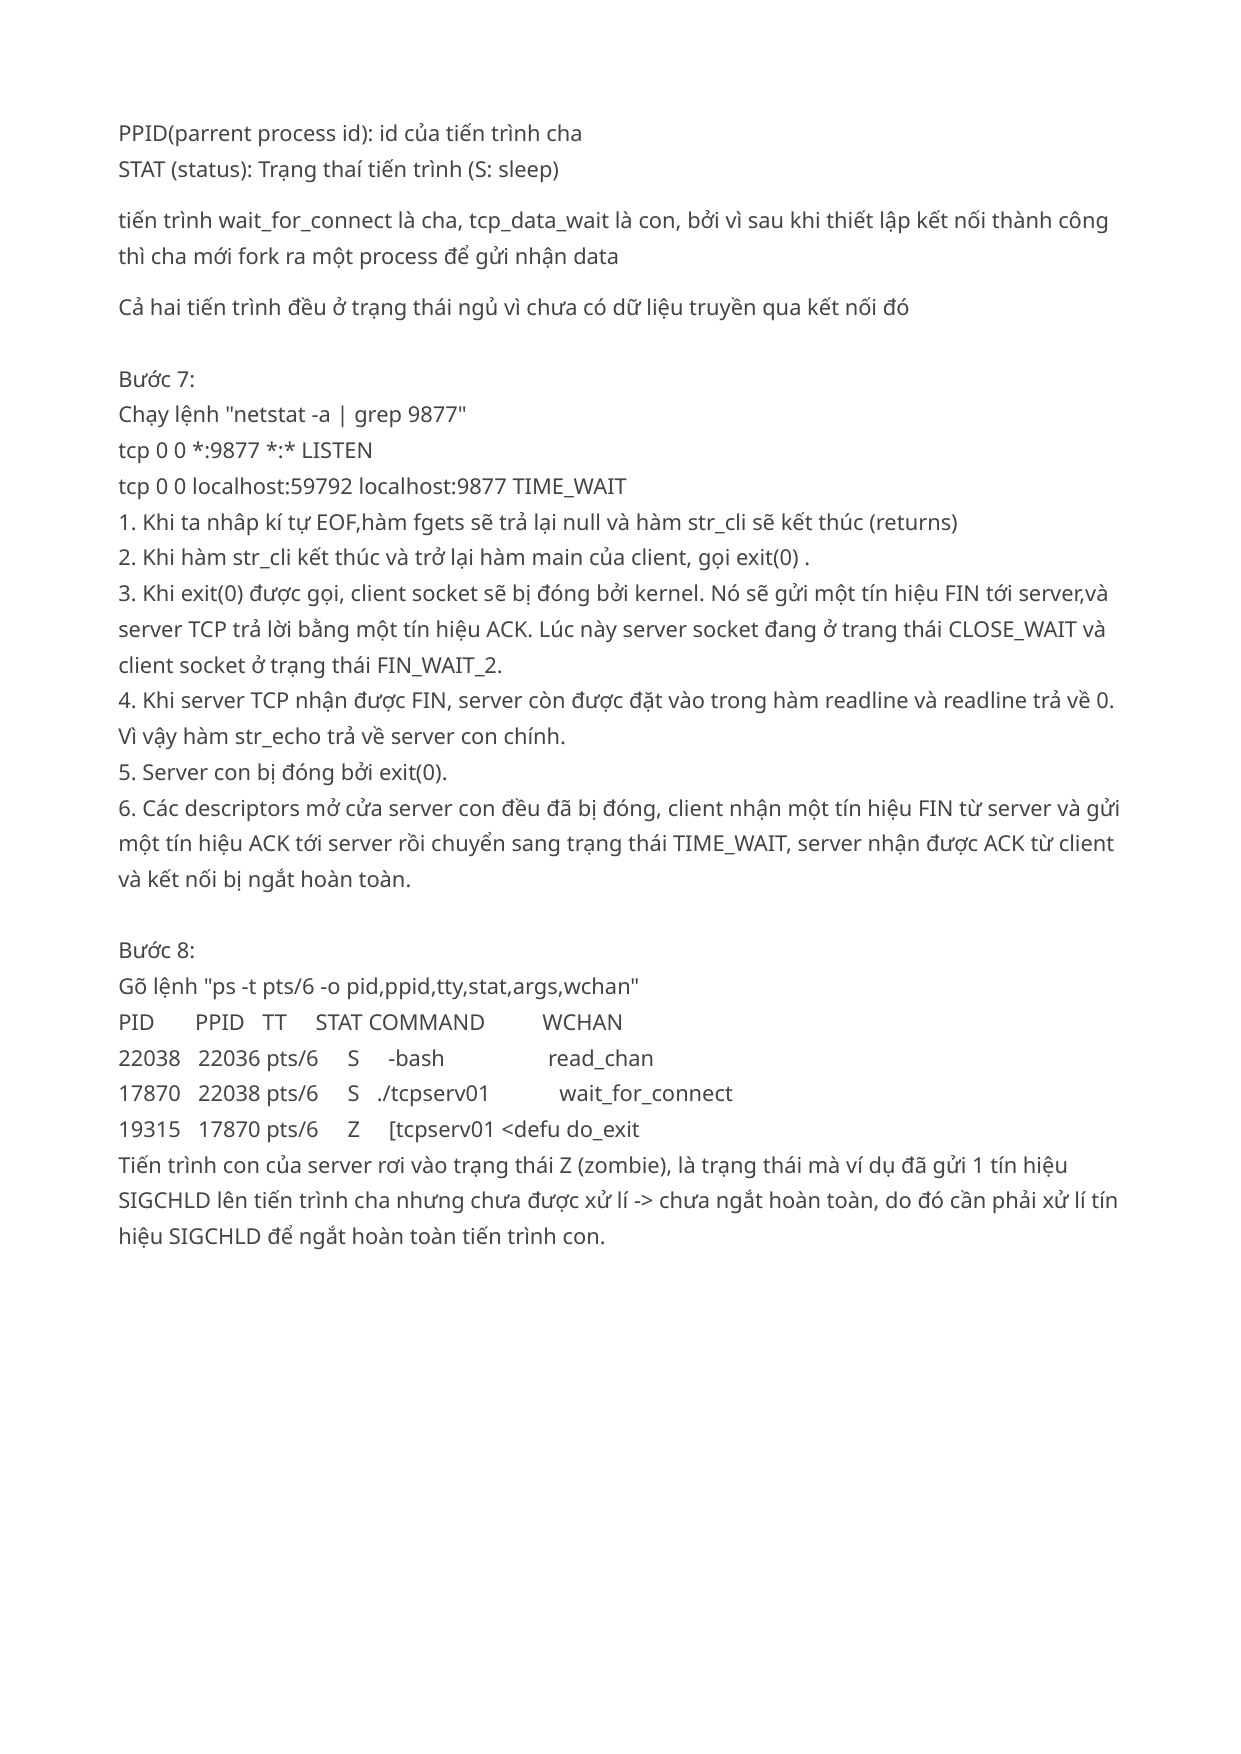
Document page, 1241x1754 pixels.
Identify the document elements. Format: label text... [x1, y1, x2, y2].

text PPID(parrent process id): id của tiến trình cha STAT (status): Trạng thaí tiến trình (S: sleep) [118, 118, 1122, 184]
text Cả hai tiến trình đều ở trạng thái ngủ vì chưa có dữ liệu truyền qua kết nối đó Bước 7: Chạy lệnh "netstat -a | grep 9877" tcp 0 0 *:9877 *:* LISTEN tcp 0 0 localhost:59792 localhost:9877 TIME_WAIT 1. Khi ta nhâp kí tự EOF,hàm fgets sẽ trả lại null và hàm str_cli sẽ kết thúc (returns) 2. Khi hàm str_cli kết thúc và trở lại hàm main của client, gọi exit(0) . 3. Khi exit(0) được gọi, client socket sẽ bị đóng bởi kernel. Nó sẽ gửi một tín hiệu FIN tới server,và server TCP trả lời bằng một tín hiệu ACK. Lúc này server socket đang ở trang thái CLOSE_WAIT và client socket ở trạng thái FIN_WAIT_2. 4. Khi server TCP nhận được FIN, server còn được đặt vào trong hàm readline và readline trả về 0. Vì vậy hàm str_echo trả về server con chính. 5. Server con bị đóng bởi exit(0). 6. Các descriptors mở cửa server con đều đã bị đóng, client nhận một tín hiệu FIN từ server và gửi một tín hiệu ACK tới server rồi chuyển sang trạng thái TIME_WAIT, server nhận được ACK từ client và kết nối bị ngắt hoàn toàn. Bước 8: Gõ lệnh "ps -t pts/6 -o pid,ppid,tty,stat,args,wchan" PID PPID TT STAT COMMAND WCHAN 22038 22036 pts/6 S -bash read_chan 17870 22038 pts/6 S ./tcpserv01 wait_for_connect 19315 17870 pts/6 Z [tcpserv01 <defu do_exit Tiến trình con của server rơi vào trạng thái Z (zombie), là trạng thái mà ví dụ đã gửi 1 tín hiệu SIGCHLD lên tiến trình cha nhưng chưa được xử lí -> chưa ngắt hoàn toàn, do đó cần phải xử lí tín hiệu SIGCHLD để ngắt hoàn toàn tiến trình con. [118, 292, 1122, 1251]
text tiến trình wait_for_connect là cha, tcp_data_wait là con, bởi vì sau khi thiết lập kết nối thành công thì cha mới fork ra một process để gửi nhận data [118, 205, 1122, 271]
